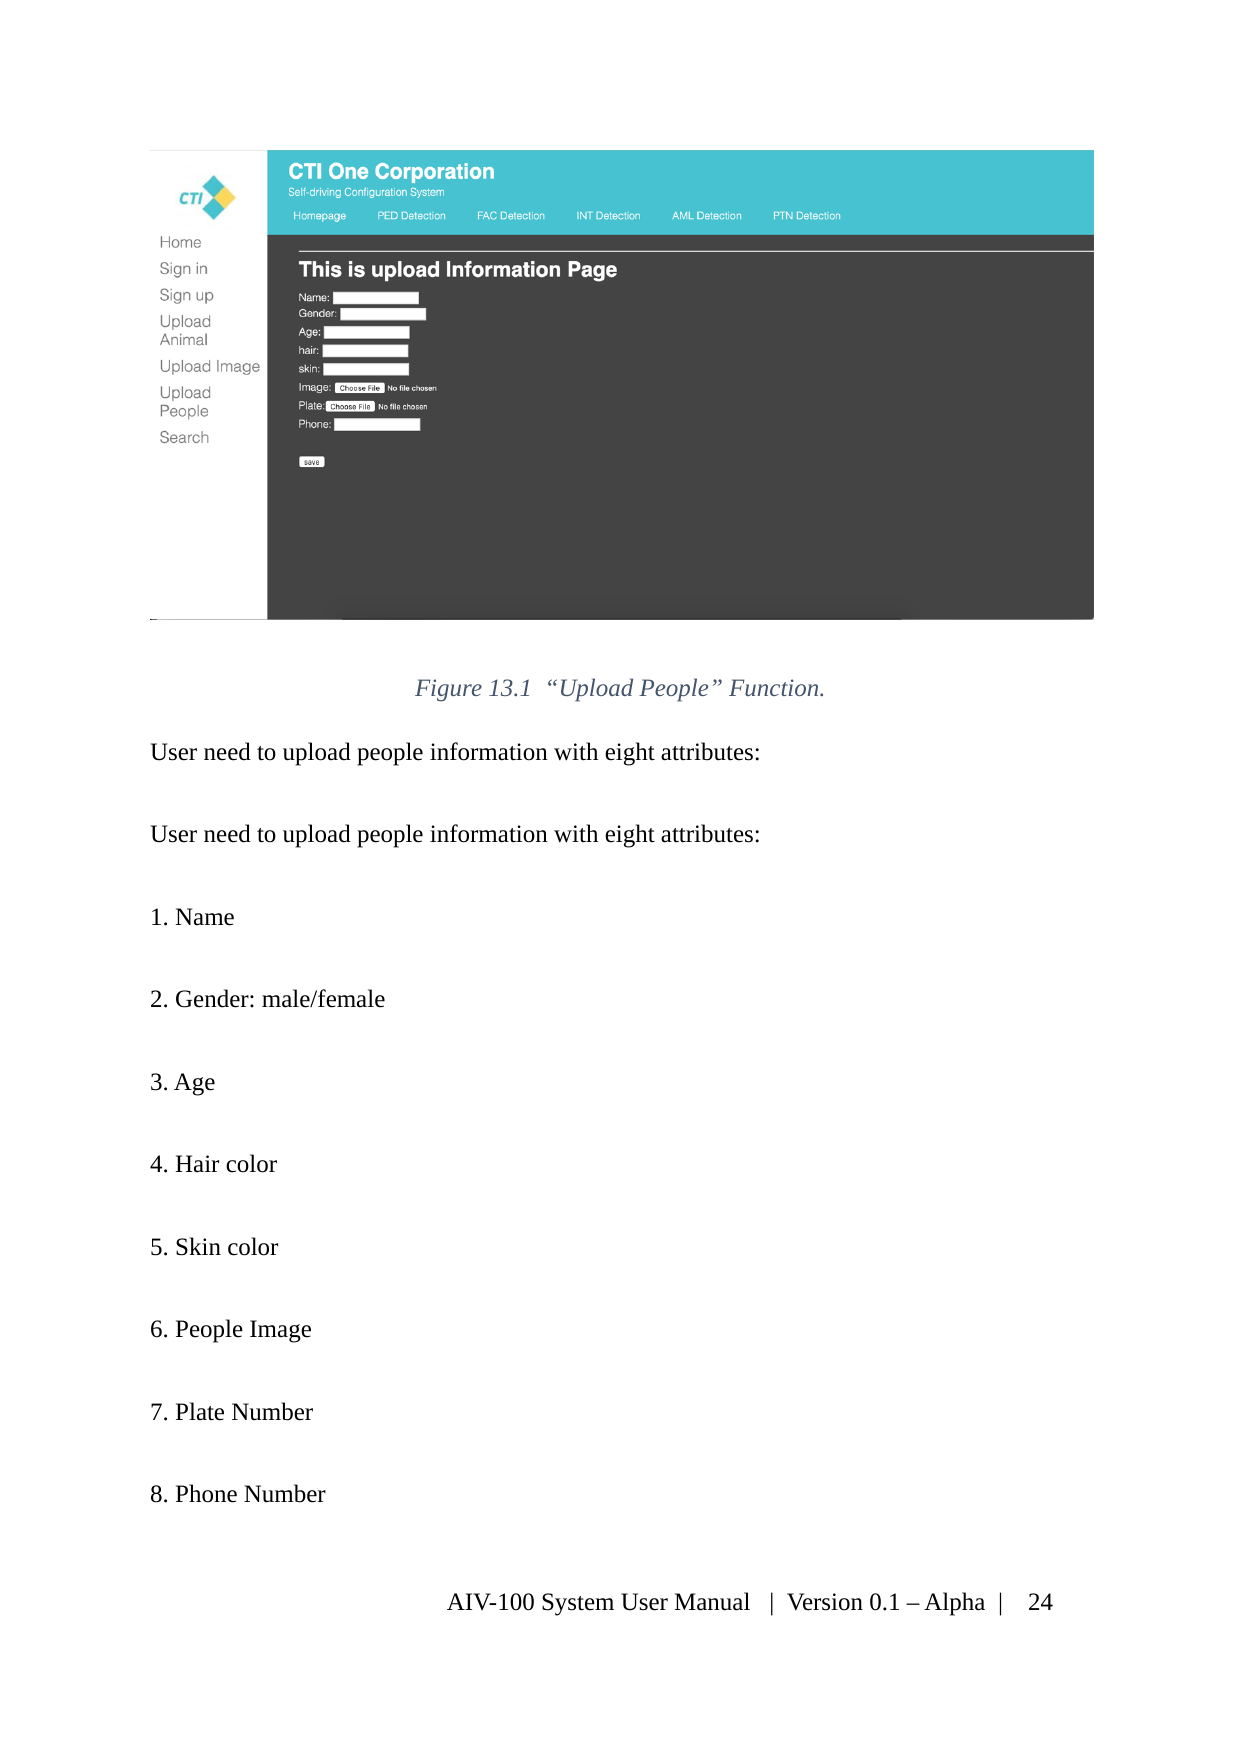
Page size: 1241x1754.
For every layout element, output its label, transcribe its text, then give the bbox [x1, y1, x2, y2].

text Figure 13.1 “Upload People” Function. [150, 673, 1090, 702]
text 7. Plate Number [150, 1397, 1090, 1426]
text 5. Skin color [150, 1232, 1090, 1261]
text User need to upload people information with eight attributes: [150, 819, 1090, 848]
text 6. People Image [150, 1314, 1090, 1343]
text 8. Phone Number [150, 1479, 1090, 1508]
text User need to upload people information with eight attributes: [150, 737, 1090, 766]
text 4. Hair color [150, 1149, 1090, 1178]
text 1. Name [150, 902, 1090, 931]
text 3. Age [150, 1067, 1090, 1096]
text 2. Gender: male/female [150, 984, 1090, 1013]
picture [150, 150, 1094, 620]
